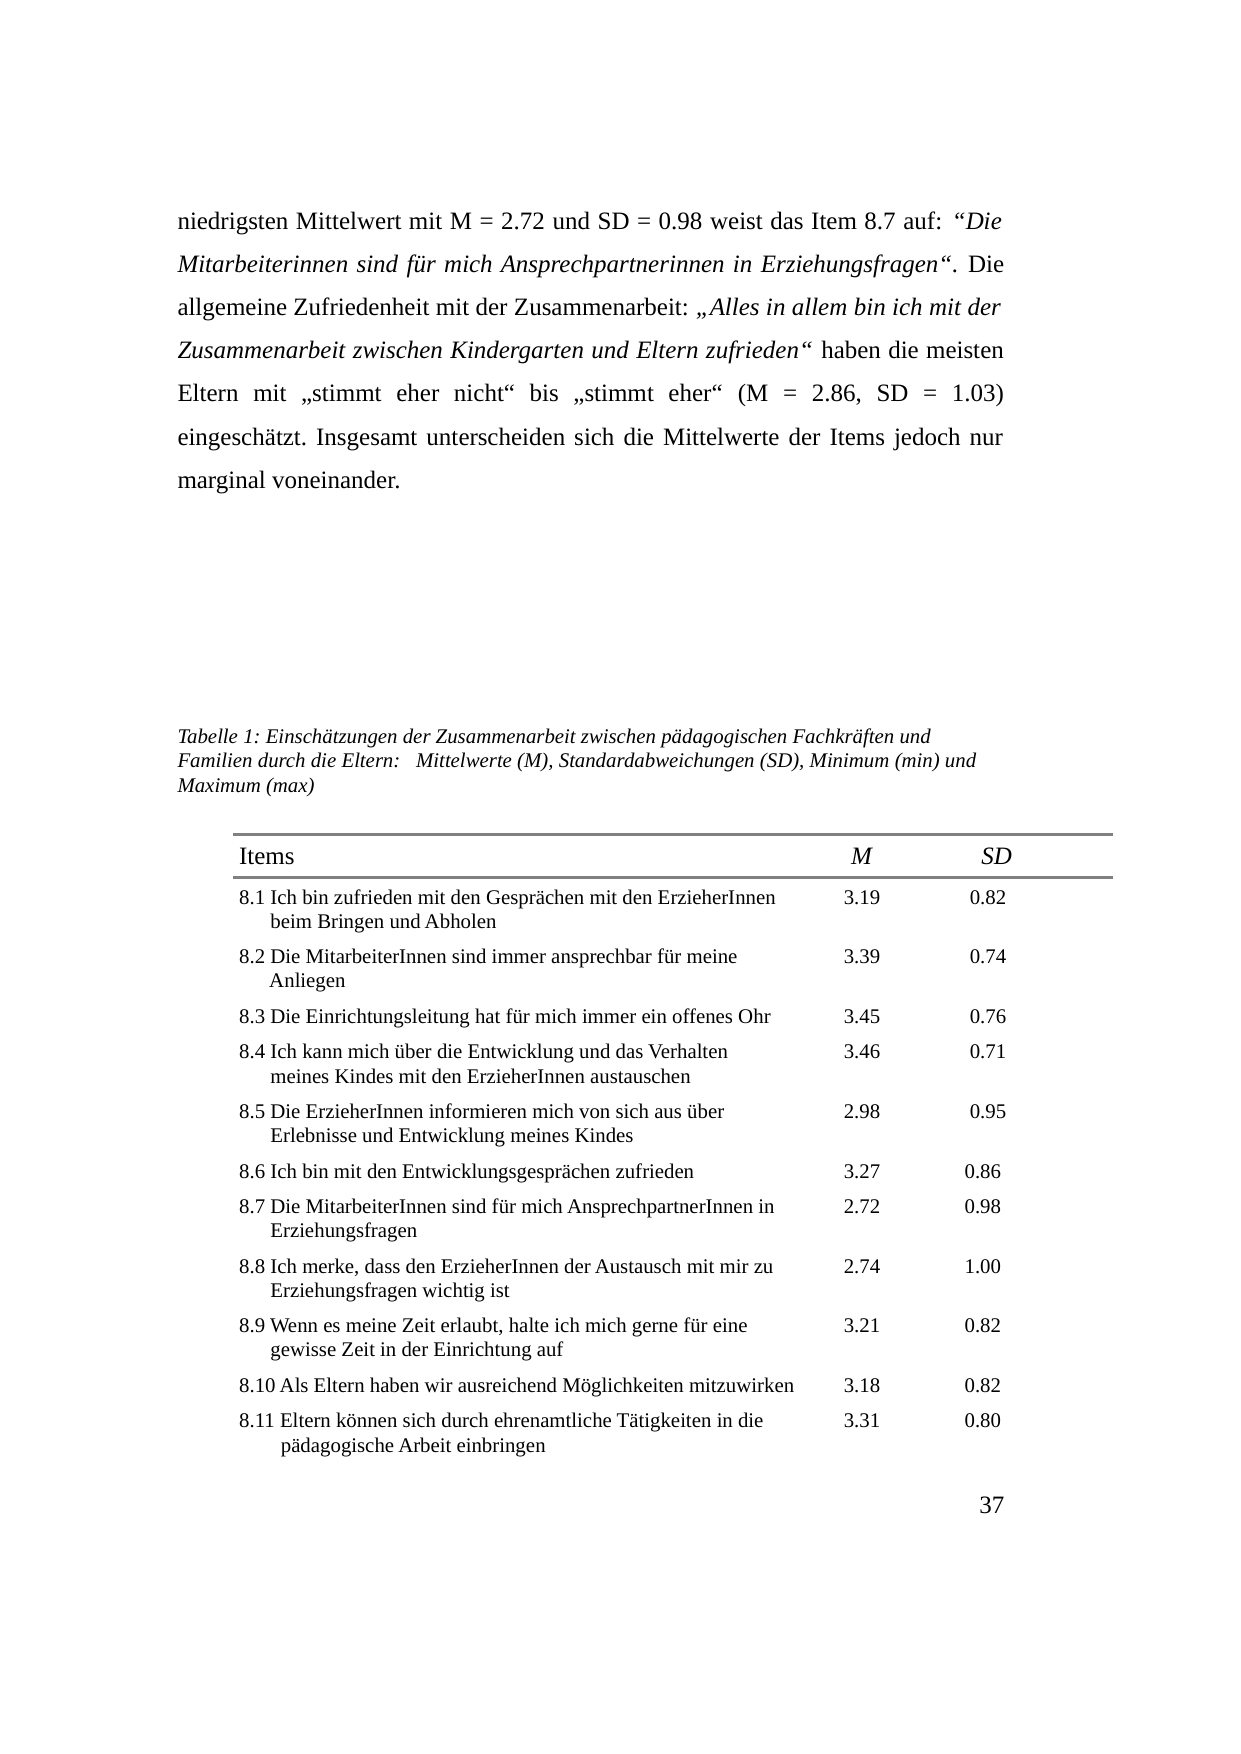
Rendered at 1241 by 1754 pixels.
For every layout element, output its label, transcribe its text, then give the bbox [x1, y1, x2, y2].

table_cell 0.71 [906, 1034, 1113, 1093]
table_cell 8.2 Die MitarbeiterInnen sind immer ansprechbar für meine Anliegen [233, 939, 833, 998]
table_cell 3.39 [833, 939, 906, 998]
table_cell 3.21 [833, 1308, 906, 1367]
table_cell 0.95 [906, 1093, 1113, 1153]
table_header SD [906, 836, 1113, 876]
table_cell 3.18 [833, 1367, 906, 1403]
table_cell 8.10 Als Eltern haben wir ausreichend Möglichkeiten mitzuwirken [233, 1367, 833, 1403]
table_cell 0.82 [906, 1308, 1113, 1367]
table_cell 3.31 [833, 1403, 906, 1462]
table_cell 8.7 Die MitarbeiterInnen sind für mich AnsprechpartnerInnen in Erziehungsfragen [233, 1189, 833, 1248]
table_cell 3.19 [833, 879, 906, 939]
table_header M [833, 836, 906, 876]
table_cell 8.4 Ich kann mich über die Entwicklung und das Verhalten meines Kindes mit den ErzieherInnen austauschen [233, 1034, 833, 1093]
table_cell 0.74 [906, 939, 1113, 998]
table_header Items [233, 836, 833, 876]
table_cell 8.9 Wenn es meine Zeit erlaubt, halte ich mich gerne für eine gewisse Zeit in der Einrichtung auf [233, 1308, 833, 1367]
table_cell 0.82 [906, 1367, 1113, 1403]
text Tabelle 1: Einschätzungen der Zusammenarbeit zwischen pädagogischen Fachkräften und Familien durch die Eltern: Mittelwerte (M), Standardabweichungen (SD), Minimum (min) und Maximum (max) [177, 724, 1004, 797]
table_cell 3.45 [833, 998, 906, 1034]
table_cell 2.98 [833, 1093, 906, 1153]
table_cell 8.3 Die Einrichtungsleitung hat für mich immer ein offenes Ohr [233, 998, 833, 1034]
table_cell 8.5 Die ErzieherInnen informieren mich von sich aus über Erlebnisse und Entwicklung meines Kindes [233, 1093, 833, 1153]
table_cell 8.11 Eltern können sich durch ehrenamtliche Tätigkeiten in die pädagogische Arbeit einbringen [233, 1403, 833, 1462]
table_cell 0.98 [906, 1189, 1113, 1248]
table_cell 2.74 [833, 1248, 906, 1308]
table_cell 8.8 Ich merke, dass den ErzieherInnen der Austausch mit mir zu Erziehungsfragen wichtig ist [233, 1248, 833, 1308]
table_cell 1.00 [906, 1248, 1113, 1308]
table_cell 8.6 Ich bin mit den Entwicklungsgesprächen zufrieden [233, 1153, 833, 1188]
table_cell 0.86 [906, 1153, 1113, 1188]
table_cell 0.76 [906, 998, 1113, 1034]
table_cell 3.27 [833, 1153, 906, 1188]
table_cell 0.82 [906, 879, 1113, 939]
table_cell 2.72 [833, 1189, 906, 1248]
table_cell 0.80 [906, 1403, 1113, 1462]
text niedrigsten Mittelwert mit M = 2.72 und SD = 0.98 weist das Item 8.7 auf: “Die Mitarbeiterinnen sind für mich Ansprechpartnerinnen in Erziehungsfragen“. Die allgemeine Zufriedenheit mit der Zusammenarbeit: „Alles in allem bin ich mit der Zusammenarbeit zwischen Kindergarten und Eltern zufrieden“ haben die meisten Eltern mit „stimmt eher nicht“ bis „stimmt eher“ (M = 2.86, SD = 1.03) eingeschätzt. Insgesamt unterscheiden sich die Mittelwerte der Items jedoch nur marginal voneinander. [177, 206, 1004, 493]
table_cell 8.1 Ich bin zufrieden mit den Gesprächen mit den ErzieherInnen beim Bringen und Abholen [233, 879, 833, 939]
table_cell 3.46 [833, 1034, 906, 1093]
